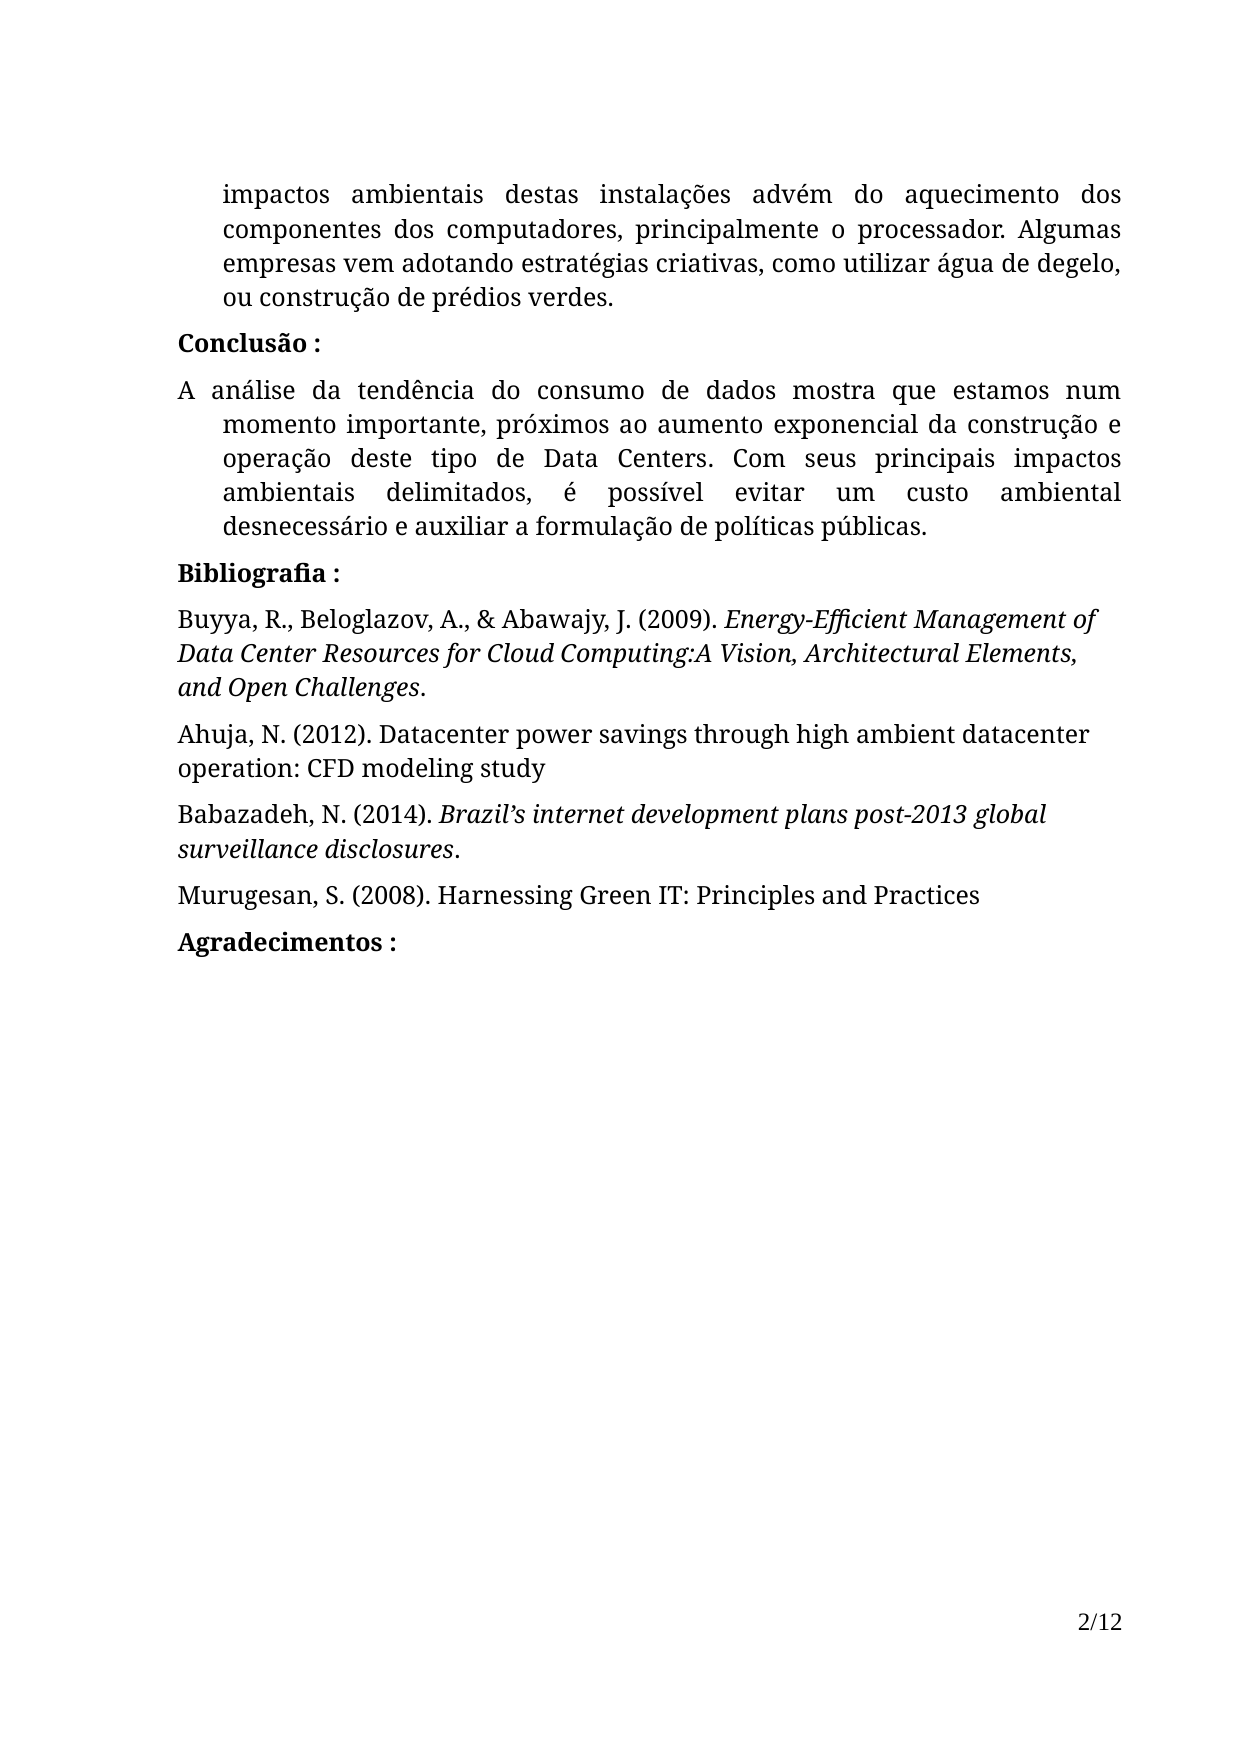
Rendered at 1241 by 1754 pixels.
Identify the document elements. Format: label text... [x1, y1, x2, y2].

subtitle Conclusão : [177, 326, 1122, 360]
subtitle A análise da tendência do consumo de dados mostra que estamos num momento importante, próximos ao aumento exponencial da construção e operação deste tipo de Data Centers. Com seus principais impactos ambientais delimitados, é possível evitar um custo ambiental desnecessário e auxiliar a formulação de políticas públicas. [177, 372, 1122, 543]
text Buyya, R., Beloglazov, A., & Abawajy, J. (2009). Energy-Efficient Management of Data Center Resources for Cloud Computing:A Vision, Architectural Elements, and Open Challenges. [177, 602, 1122, 704]
subtitle Agradecimentos : [177, 924, 1122, 958]
subtitle Murugesan, S. (2008). Harnessing Green IT: Principles and Practices [177, 878, 1122, 912]
text Babazadeh, N. (2014). Brazil’s internet development plans post-2013 global surveillance disclosures. [177, 797, 1122, 865]
subtitle impactos ambientais destas instalações advém do aquecimento dos componentes dos computadores, principalmente o processador. Algumas empresas vem adotando estratégias criativas, como utilizar água de degelo, ou construção de prédios verdes. [177, 177, 1122, 313]
text Ahuja, N. (2012). Datacenter power savings through high ambient datacenter operation: CFD modeling study [177, 717, 1122, 785]
subtitle Bibliografia : [177, 555, 1122, 589]
